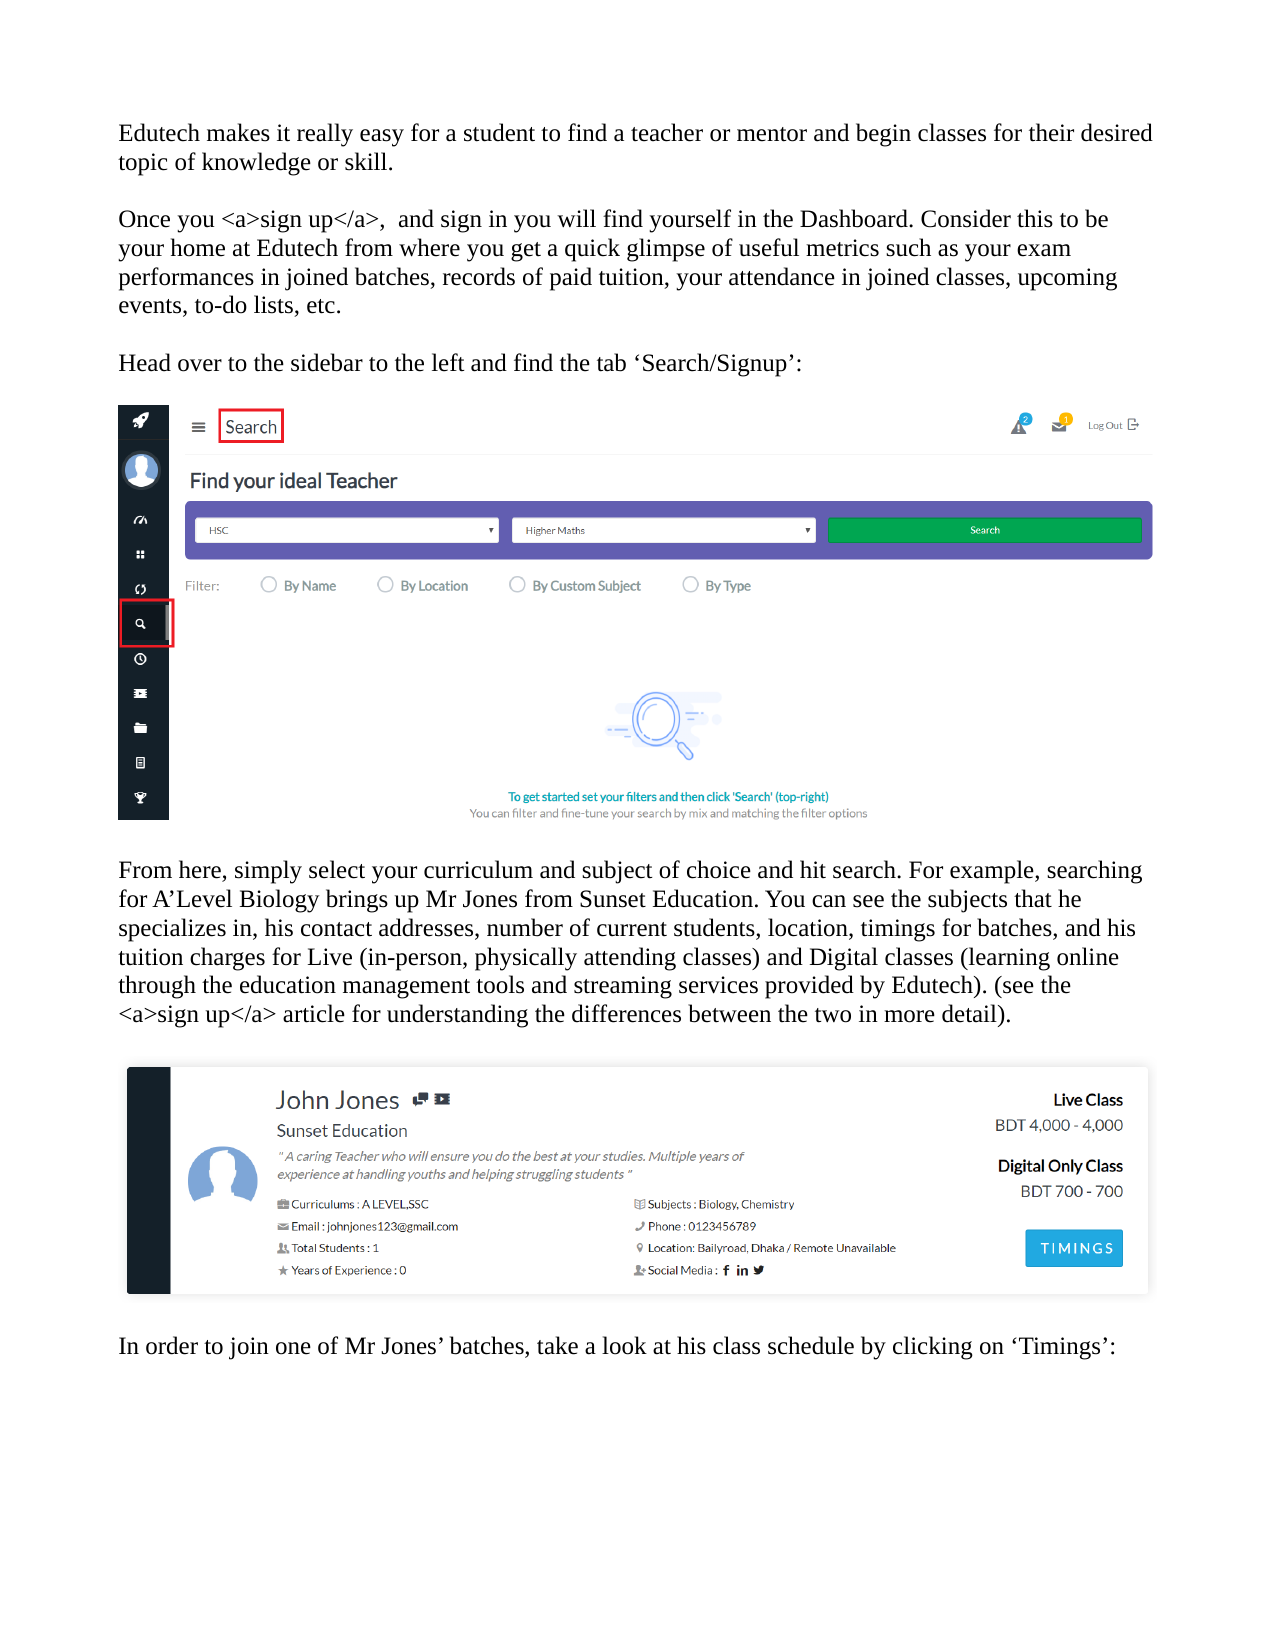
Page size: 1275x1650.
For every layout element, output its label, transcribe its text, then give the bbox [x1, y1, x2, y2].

text Head over to the sidebar to the left and find the tab ‘Search/Signup’: [118, 348, 1157, 377]
text From here, simply select your curriculum and subject of choice and hit search. For example, searching for A’Level Biology brings up Mr Jones from Sunset Education. You can see the subjects that he specializes in, his contact addresses, number of current students, location, timings for batches, and his tuition charges for Live (in-person, physically attending classes) and Digital classes (learning online through the education management tools and streaming services provided by Edutech). (see the <a>sign up</a> article for understanding the differences between the two in more detail). [118, 855, 1157, 1028]
text Once you <a>sign up</a>, and sign in you will find yourself in the Dashboard. Consider this to be your home at Edutech from where you get a quick glimpse of useful metrics such as your exam performances in joined batches, records of paid tuition, your attendance in joined classes, upcoming events, to-do lists, etc. [118, 204, 1157, 319]
text Edutech makes it really easy for a student to find a teacher or mentor and begin classes for their desired topic of knowledge or skill. [118, 118, 1157, 176]
text In order to join one of Mr Jones’ batches, take a look at his class schedule by clicking on ‘Timings’: [118, 1331, 1157, 1360]
picture [118, 1056, 1157, 1303]
picture [118, 405, 1157, 827]
